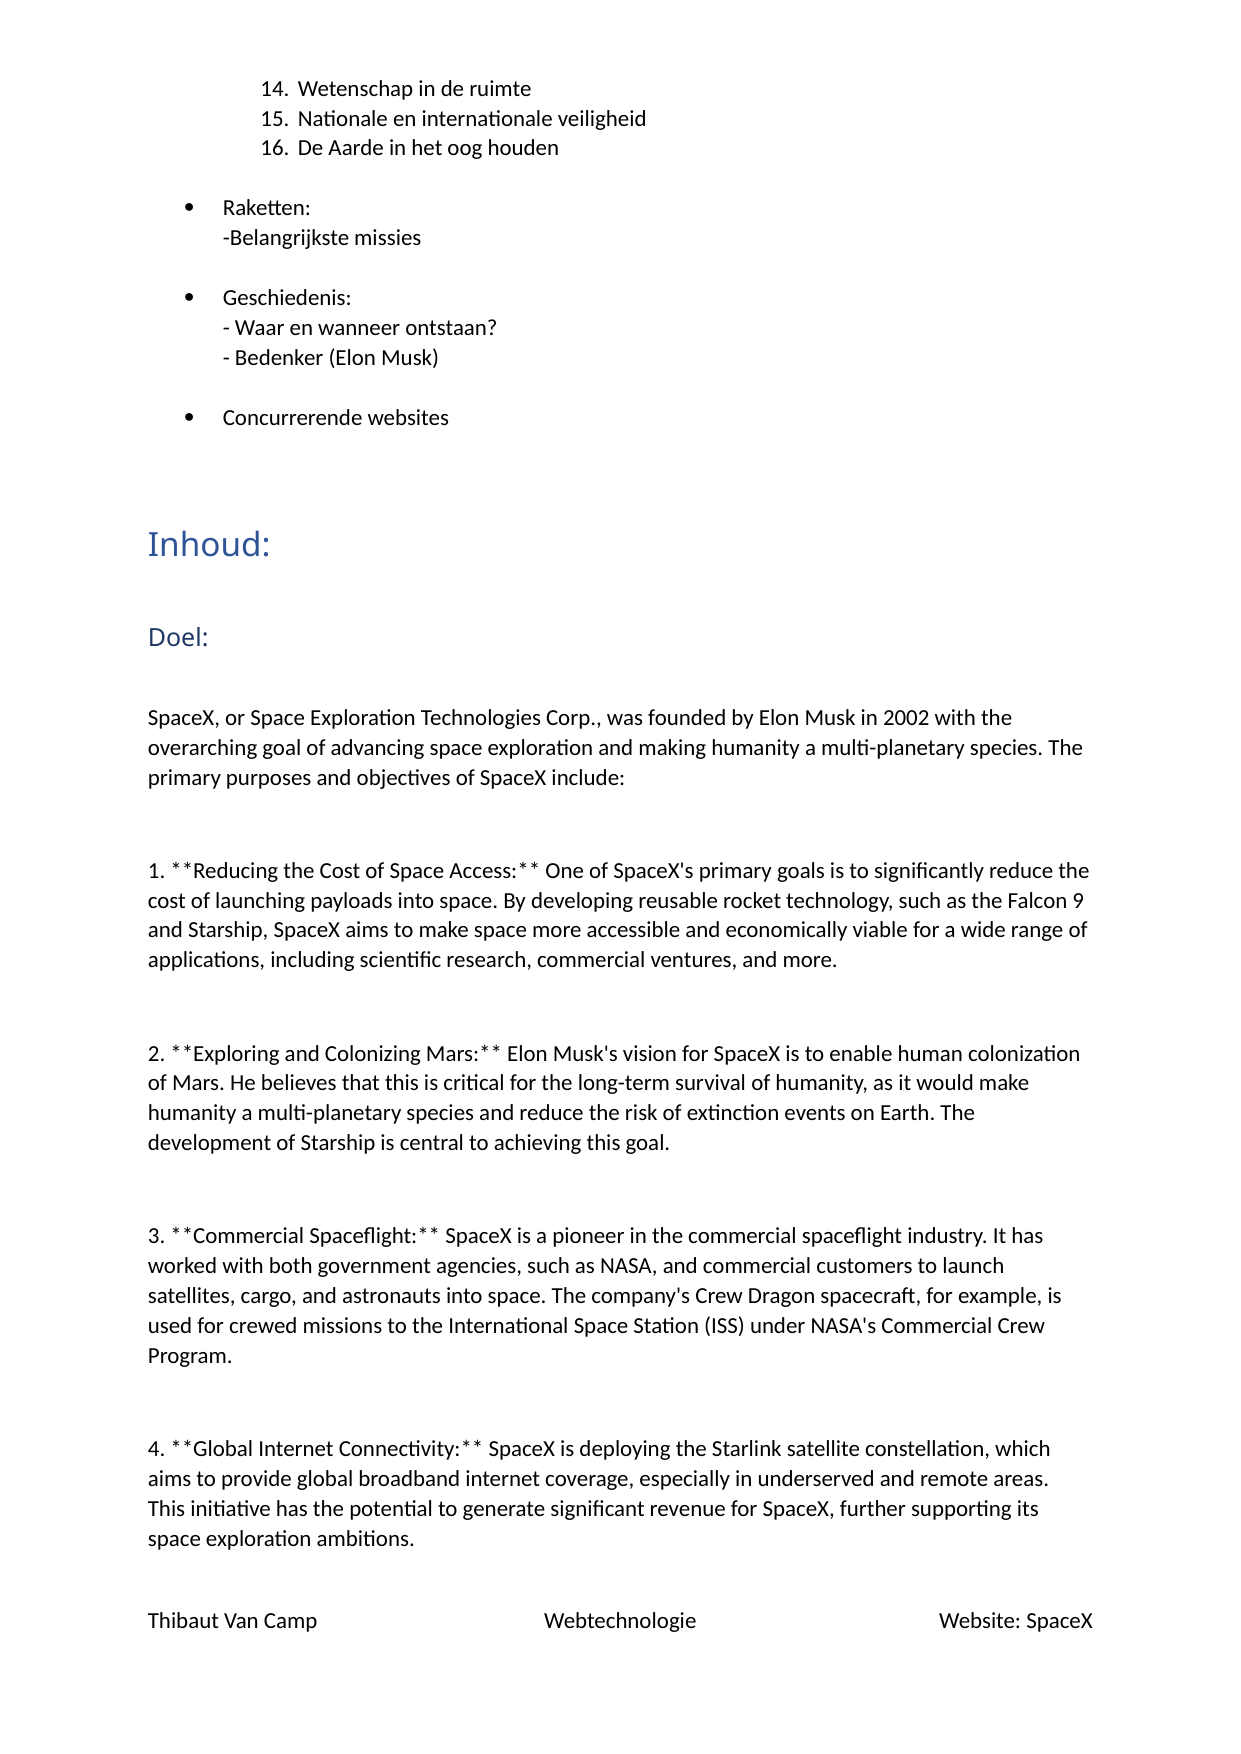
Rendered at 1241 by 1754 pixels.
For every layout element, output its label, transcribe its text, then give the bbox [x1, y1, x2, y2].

list Nationale en internationale veiligheid [260, 104, 1093, 132]
list Raketten: [185, 193, 1093, 221]
text 1. **Reducing the Cost of Space Access:** One of SpaceX's primary goals is to significantly reduce the cost of launching payloads into space. By developing reusable rocket technology, such as the Falcon 9 and Starship, SpaceX aims to make space more accessible and economically viable for a wide range of applications, including scientific research, commercial ventures, and more. [148, 856, 1093, 973]
list Geschiedenis: [185, 283, 1093, 311]
text 3. **Commercial Spaceflight:** SpaceX is a pioneer in the commercial spaceflight industry. It has worked with both government agencies, such as NASA, and commercial customers to launch satellites, cargo, and astronauts into space. The company's Crew Dragon spacecraft, for example, is used for crewed missions to the International Space Station (ISS) under NASA's Commercial Crew Program. [148, 1221, 1093, 1369]
list De Aarde in het oog houden [260, 133, 1093, 162]
text - Bedenker (Elon Musk) [223, 343, 1093, 371]
list Wetenschap in de ruimte [260, 74, 1093, 102]
text -Belangrijkste missies [223, 223, 1093, 251]
text - Waar en wanneer ontstaan? [223, 313, 1093, 341]
subtitle Doel: [148, 620, 1093, 654]
text 4. **Global Internet Connectivity:** SpaceX is deploying the Starlink satellite constellation, which aims to provide global broadband internet coverage, especially in underserved and remote areas. This initiative has the potential to generate significant revenue for SpaceX, further supporting its space exploration ambitions. [148, 1434, 1093, 1552]
list Concurrerende websites [185, 403, 1093, 431]
text 2. **Exploring and Colonizing Mars:** Elon Musk's vision for SpaceX is to enable human colonization of Mars. He believes that this is critical for the long-term survival of humanity, as it would make humanity a multi-planetary species and reduce the risk of extinction events on Earth. The development of Starship is central to achieving this goal. [148, 1039, 1093, 1156]
text SpaceX, or Space Exploration Technologies Corp., was founded by Elon Musk in 2002 with the overarching goal of advancing space exploration and making humanity a multi-planetary species. The primary purposes and objectives of SpaceX include: [148, 703, 1093, 791]
subtitle Inhoud: [148, 521, 1093, 566]
